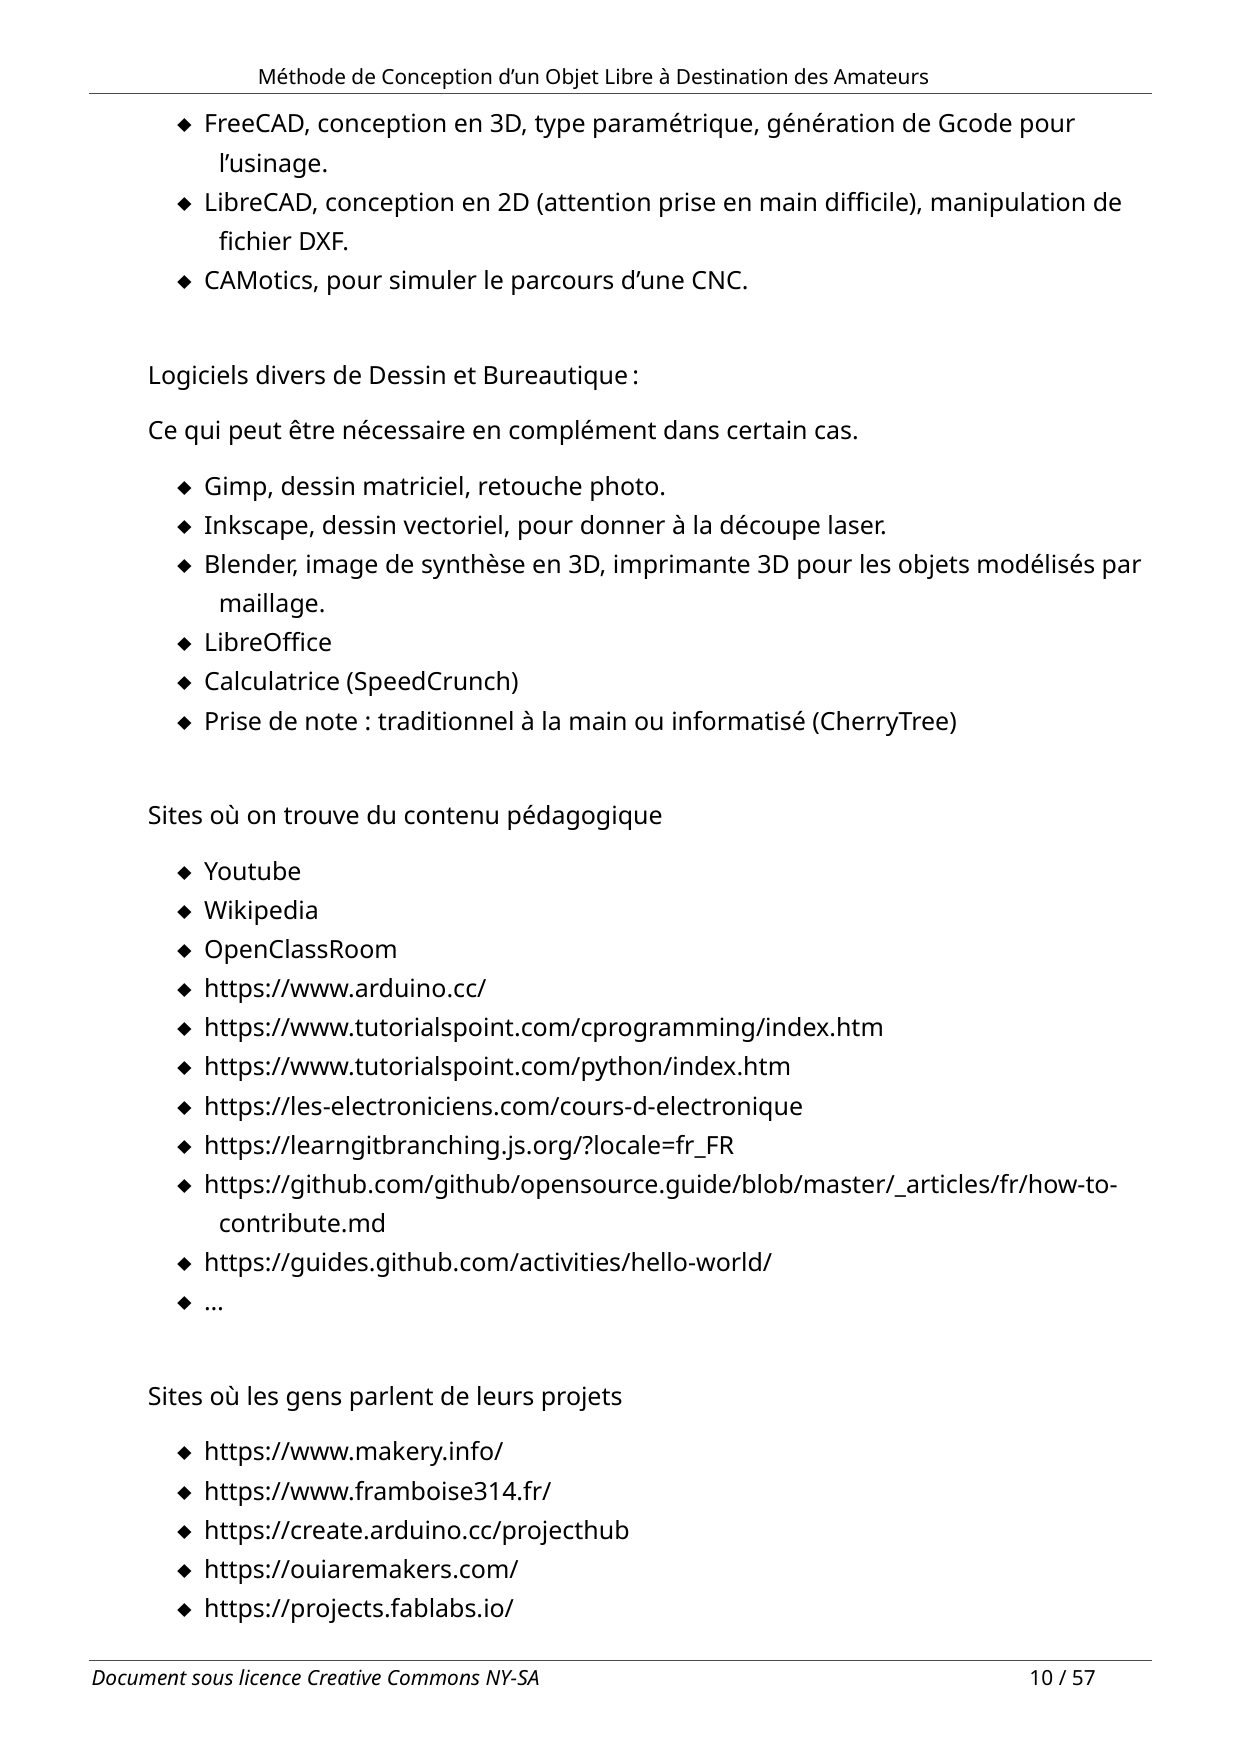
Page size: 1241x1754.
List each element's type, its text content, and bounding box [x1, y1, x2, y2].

list Youtube [177, 853, 1152, 887]
list https://create.arduino.cc/projecthub [177, 1512, 1152, 1546]
text Ce qui peut être nécessaire en complément dans certain cas. [88, 413, 1122, 447]
text Sites où les gens parlent de leurs projets [88, 1379, 1122, 1413]
list CAMotics, pour simuler le parcours d’une CNC. [177, 263, 1152, 297]
list Gimp, dessin matriciel, retouche photo. [177, 468, 1152, 502]
list LibreCAD, conception en 2D (attention prise en main difficile), manipulation de fichier DXF. [177, 184, 1152, 258]
list https://www.framboise314.fr/ [177, 1473, 1152, 1507]
list https://learngitbranching.js.org/?locale=fr_FR [177, 1127, 1152, 1161]
list https://ouiaremakers.com/ [177, 1552, 1152, 1586]
list Inkscape, dessin vectoriel, pour donner à la découpe laser. [177, 507, 1152, 541]
list Blender, image de synthèse en 3D, imprimante 3D pour les objets modélisés par maillage. [177, 547, 1152, 620]
list https://projects.fablabs.io/ [177, 1591, 1152, 1625]
list Calculatrice (SpeedCrunch) [177, 664, 1152, 698]
list https://github.com/github/opensource.guide/blob/master/_articles/fr/how-to-contribute.md [177, 1167, 1152, 1240]
list Prise de note : traditionnel à la main ou informatisé (CherryTree) [177, 703, 1152, 737]
list FreeCAD, conception en 3D, type paramétrique, génération de Gcode pour l’usinage. [177, 106, 1152, 179]
list https://www.makery.info/ [177, 1434, 1152, 1468]
text Sites où on trouve du contenu pédagogique [88, 798, 1122, 832]
list https://www.tutorialspoint.com/cprogramming/index.htm [177, 1010, 1152, 1044]
list Wikipedia [177, 892, 1152, 926]
list … [177, 1284, 1152, 1318]
list LibreOffice [177, 625, 1152, 659]
list https://www.tutorialspoint.com/python/index.htm [177, 1049, 1152, 1083]
text Logiciels divers de Dessin et Bureautique : [88, 357, 1122, 391]
list https://guides.github.com/activities/hello-world/ [177, 1245, 1152, 1279]
list OpenClassRoom [177, 932, 1152, 966]
list https://www.arduino.cc/ [177, 971, 1152, 1005]
list https://les-electroniciens.com/cours-d-electronique [177, 1088, 1152, 1122]
